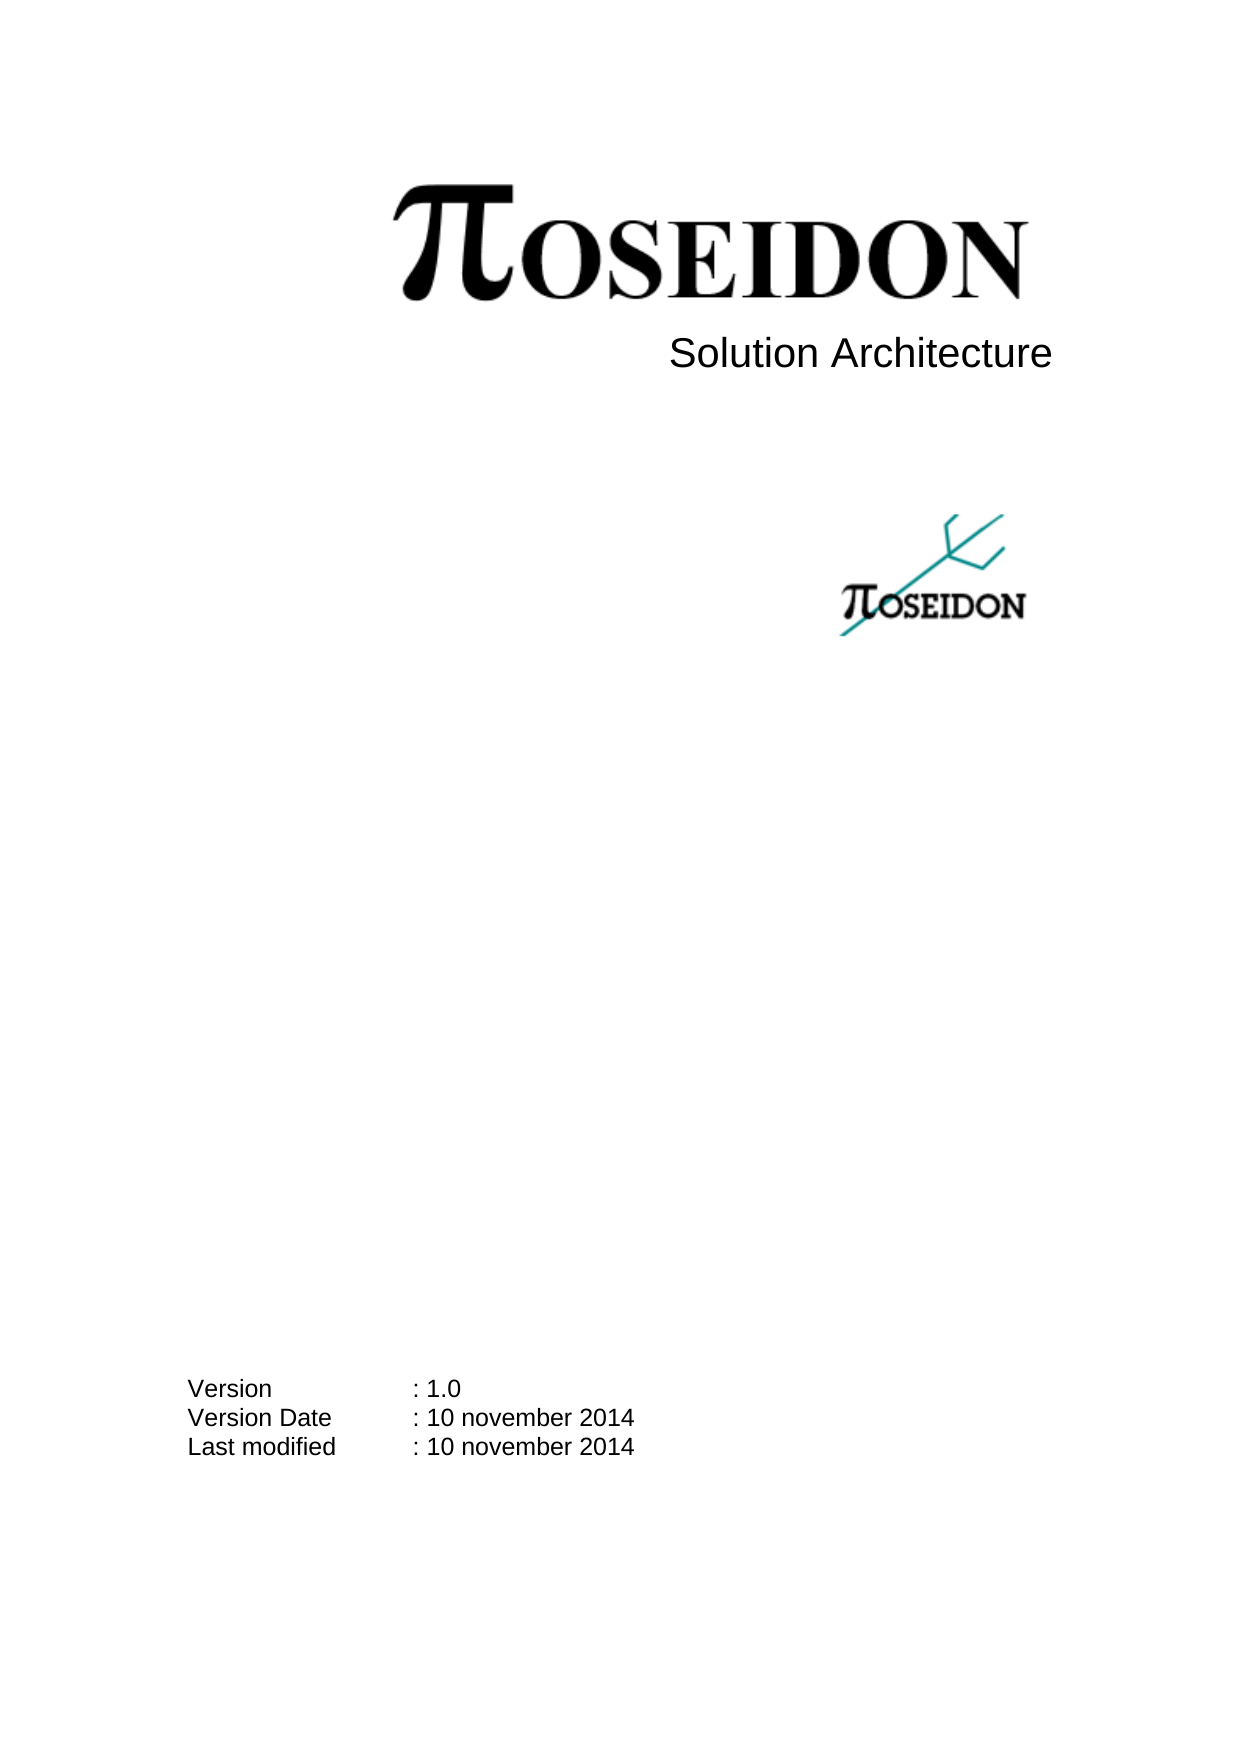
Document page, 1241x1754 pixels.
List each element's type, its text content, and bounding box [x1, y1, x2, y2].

text Version Date : 10 november 2014 [187, 1403, 1053, 1432]
picture [375, 161, 1054, 329]
text Solution Architecture [187, 328, 1053, 376]
picture [808, 491, 1054, 660]
text Last modified : 10 november 2014 [187, 1432, 1053, 1460]
text Version : 1.0 [187, 1374, 1053, 1403]
